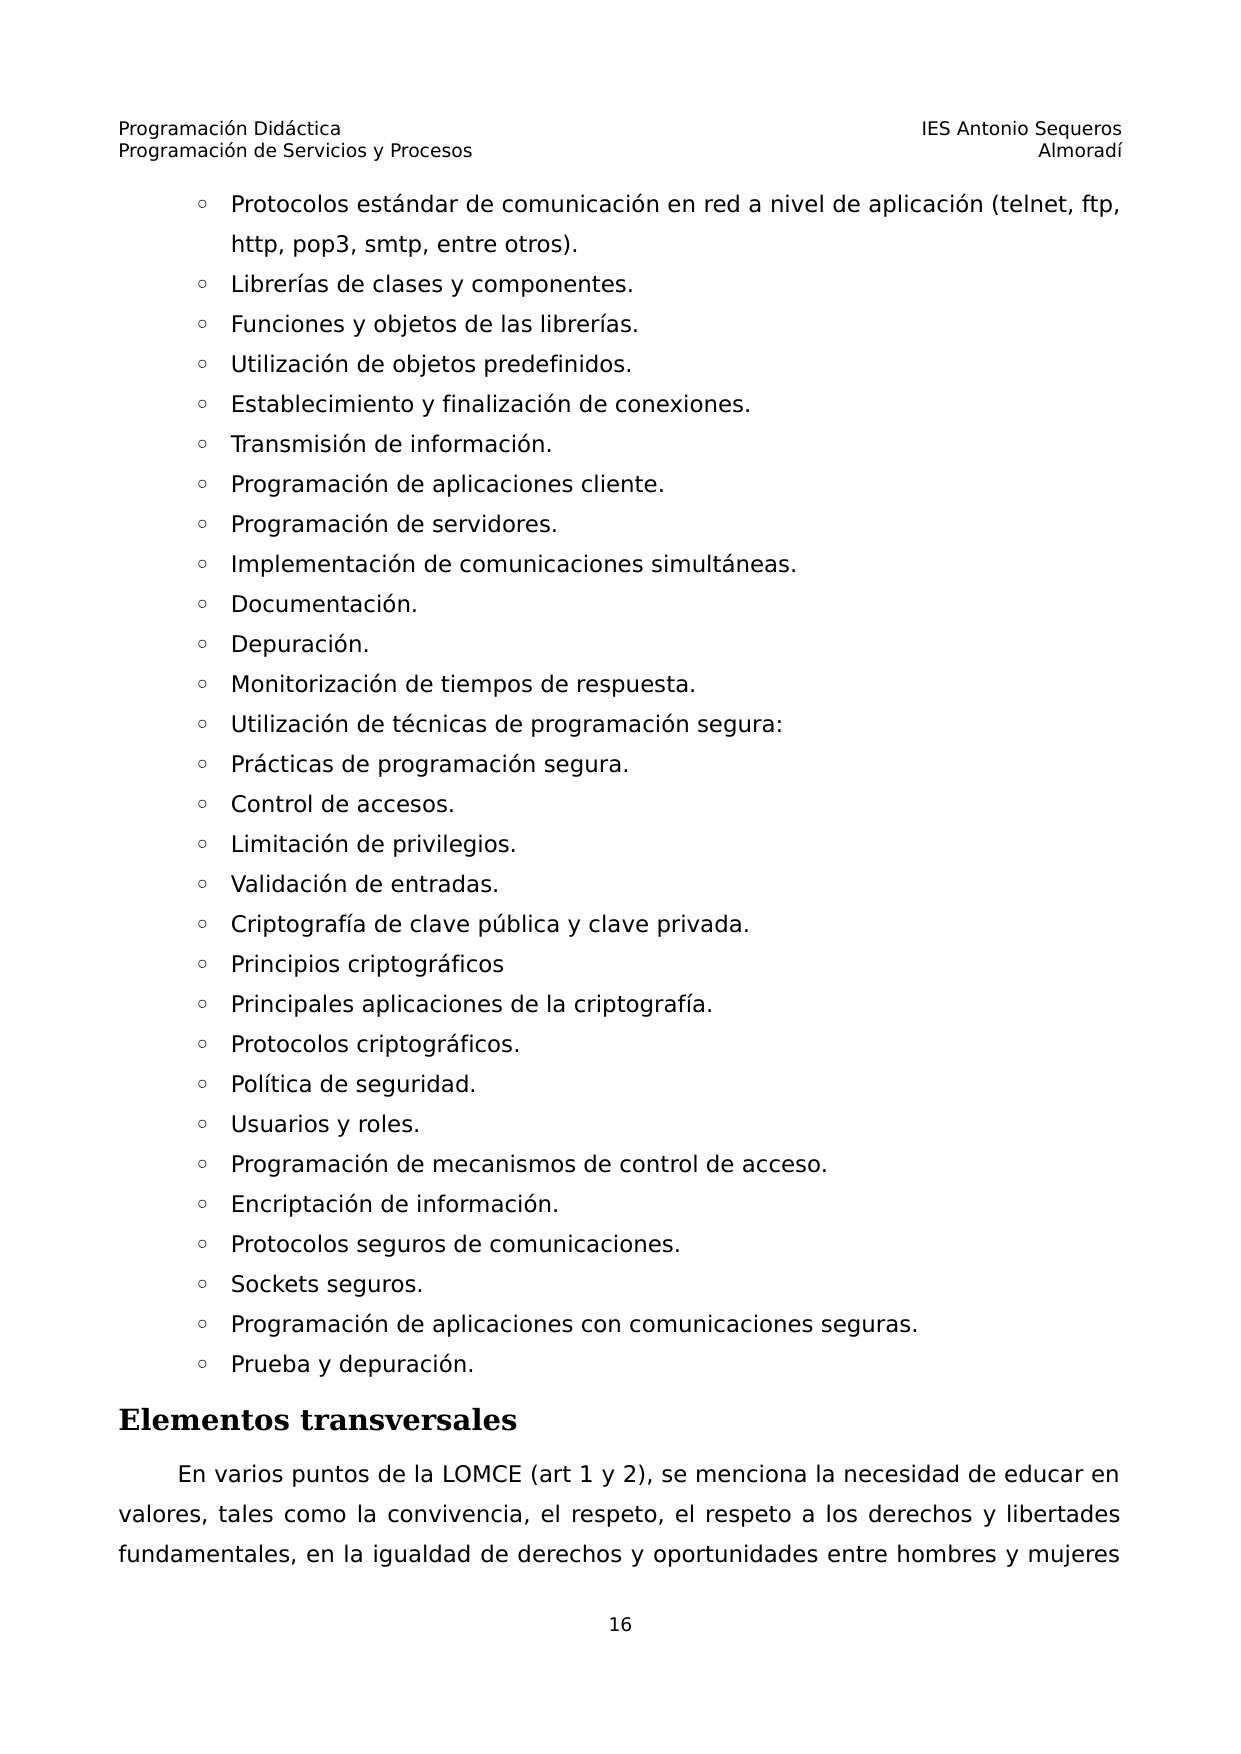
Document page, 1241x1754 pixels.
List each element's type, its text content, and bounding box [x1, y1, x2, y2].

list Protocolos estándar de comunicación en red a nivel de aplicación (telnet, ftp, http, pop3, smtp, entre otros). [193, 191, 1122, 258]
list Funciones y objetos de las librerías. [193, 311, 1122, 338]
list Utilización de técnicas de programación segura: [193, 711, 1122, 738]
list Principales aplicaciones de la criptografía. [193, 991, 1122, 1018]
list Programación de servidores. [193, 511, 1122, 538]
list Política de seguridad. [193, 1071, 1122, 1098]
list Programación de aplicaciones cliente. [193, 471, 1122, 498]
list Usuarios y roles. [193, 1111, 1122, 1138]
list Librerías de clases y componentes. [193, 271, 1122, 298]
list Protocolos seguros de comunicaciones. [193, 1231, 1122, 1258]
list Validación de entradas. [193, 871, 1122, 898]
list Protocolos criptográficos. [193, 1031, 1122, 1058]
list Prácticas de programación segura. [193, 751, 1122, 778]
list Implementación de comunicaciones simultáneas. [193, 551, 1122, 578]
list Establecimiento y finalización de conexiones. [193, 391, 1122, 418]
list Documentación. [193, 591, 1122, 618]
list Sockets seguros. [193, 1271, 1122, 1298]
text En varios puntos de la LOMCE (art 1 y 2), se menciona la necesidad de educar en valores, tales como la convivencia, el respeto, el respeto a los derechos y libertades fundamentales, en la igualdad de derechos y oportunidades entre hombres y mujeres [118, 1461, 1122, 1568]
list Limitación de privilegios. [193, 831, 1122, 858]
list Transmisión de información. [193, 431, 1122, 458]
list Encriptación de información. [193, 1191, 1122, 1218]
list Monitorización de tiempos de respuesta. [193, 671, 1122, 698]
list Prueba y depuración. [193, 1351, 1122, 1378]
list Depuración. [193, 631, 1122, 658]
list Control de accesos. [193, 791, 1122, 818]
list Principios criptográficos [193, 951, 1122, 978]
list Criptografía de clave pública y clave privada. [193, 911, 1122, 938]
list Utilización de objetos predefinidos. [193, 351, 1122, 378]
subtitle Elementos transversales [118, 1403, 1122, 1437]
list Programación de mecanismos de control de acceso. [193, 1151, 1122, 1178]
list Programación de aplicaciones con comunicaciones seguras. [193, 1311, 1122, 1338]
